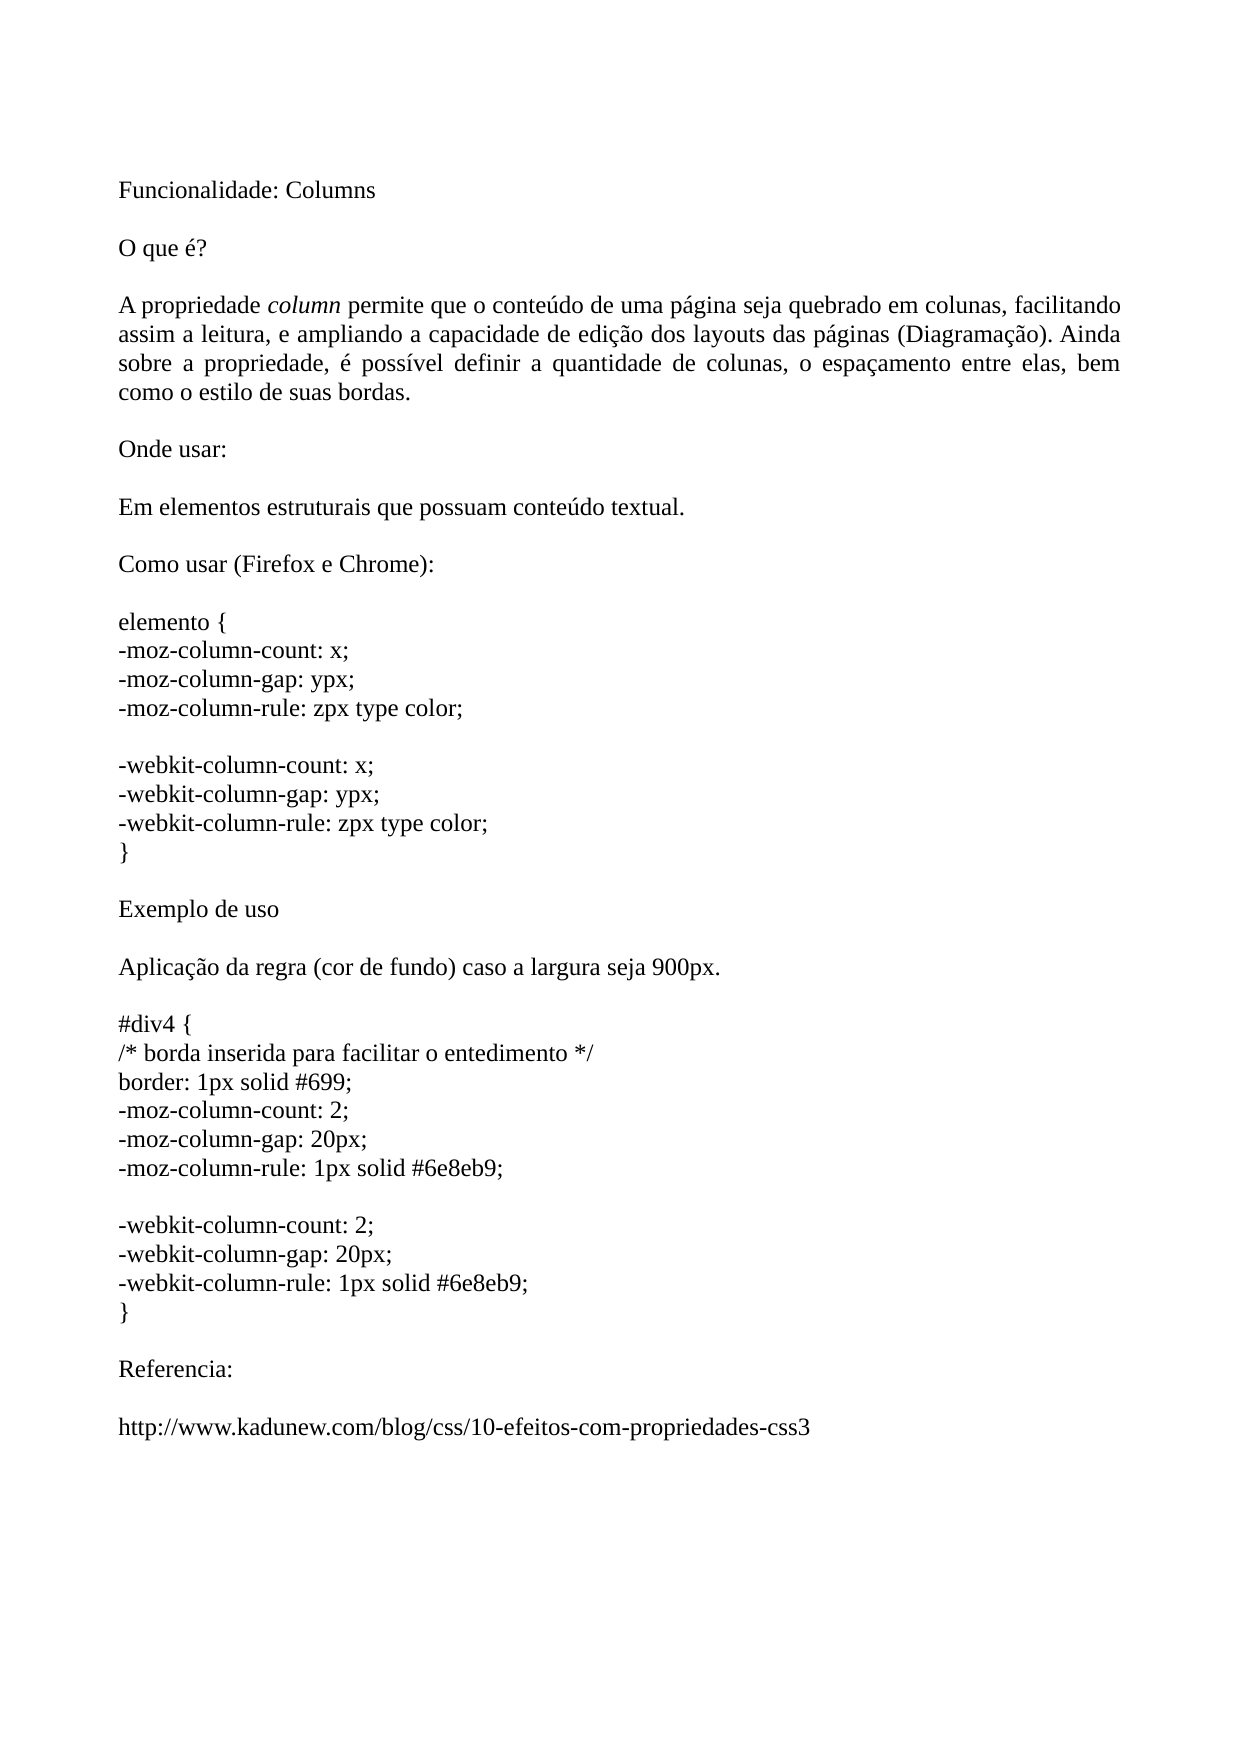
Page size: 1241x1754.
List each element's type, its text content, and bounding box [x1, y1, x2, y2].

text -moz-column-rule: zpx type color; [118, 693, 1122, 722]
text O que é? [118, 233, 1122, 262]
text -webkit-column-count: 2; [118, 1211, 1122, 1239]
text -webkit-column-rule: 1px solid #6e8eb9; [118, 1268, 1122, 1297]
text elemento { [118, 607, 1122, 636]
text Como usar (Firefox e Chrome): [118, 549, 1122, 578]
text -webkit-column-gap: ypx; [118, 779, 1122, 808]
text Funcionalidade: Columns [118, 176, 1122, 204]
text Referencia: [118, 1354, 1122, 1383]
text -moz-column-rule: 1px solid #6e8eb9; [118, 1153, 1122, 1182]
text /* borda inserida para facilitar o entedimento */ [118, 1038, 1122, 1067]
text Exemplo de uso [118, 894, 1122, 923]
text -webkit-column-gap: 20px; [118, 1239, 1122, 1268]
text Em elementos estruturais que possuam conteúdo textual. [118, 492, 1122, 521]
text -moz-column-count: 2; [118, 1096, 1122, 1124]
text #div4 { [118, 1009, 1122, 1038]
text Aplicação da regra (cor de fundo) caso a largura seja 900px. [118, 952, 1122, 981]
text -moz-column-count: x; [118, 636, 1122, 664]
text -webkit-column-rule: zpx type color; [118, 808, 1122, 837]
text border: 1px solid #699; [118, 1067, 1122, 1096]
text http://www.kadunew.com/blog/css/10-efeitos-com-propriedades-css3 [118, 1412, 1122, 1441]
text } [118, 837, 1122, 866]
text -moz-column-gap: ypx; [118, 664, 1122, 693]
text -webkit-column-count: x; [118, 751, 1122, 779]
text } [118, 1297, 1122, 1326]
text Onde usar: [118, 434, 1122, 463]
text A propriedade column permite que o conteúdo de uma página seja quebrado em colunas, facilitando assim a leitura, e ampliando a capacidade de edição dos layouts das páginas (Diagramação). Ainda sobre a propriedade, é possível definir a quantidade de colunas, o espaçamento entre elas, bem como o estilo de suas bordas. [118, 291, 1122, 406]
text -moz-column-gap: 20px; [118, 1124, 1122, 1153]
